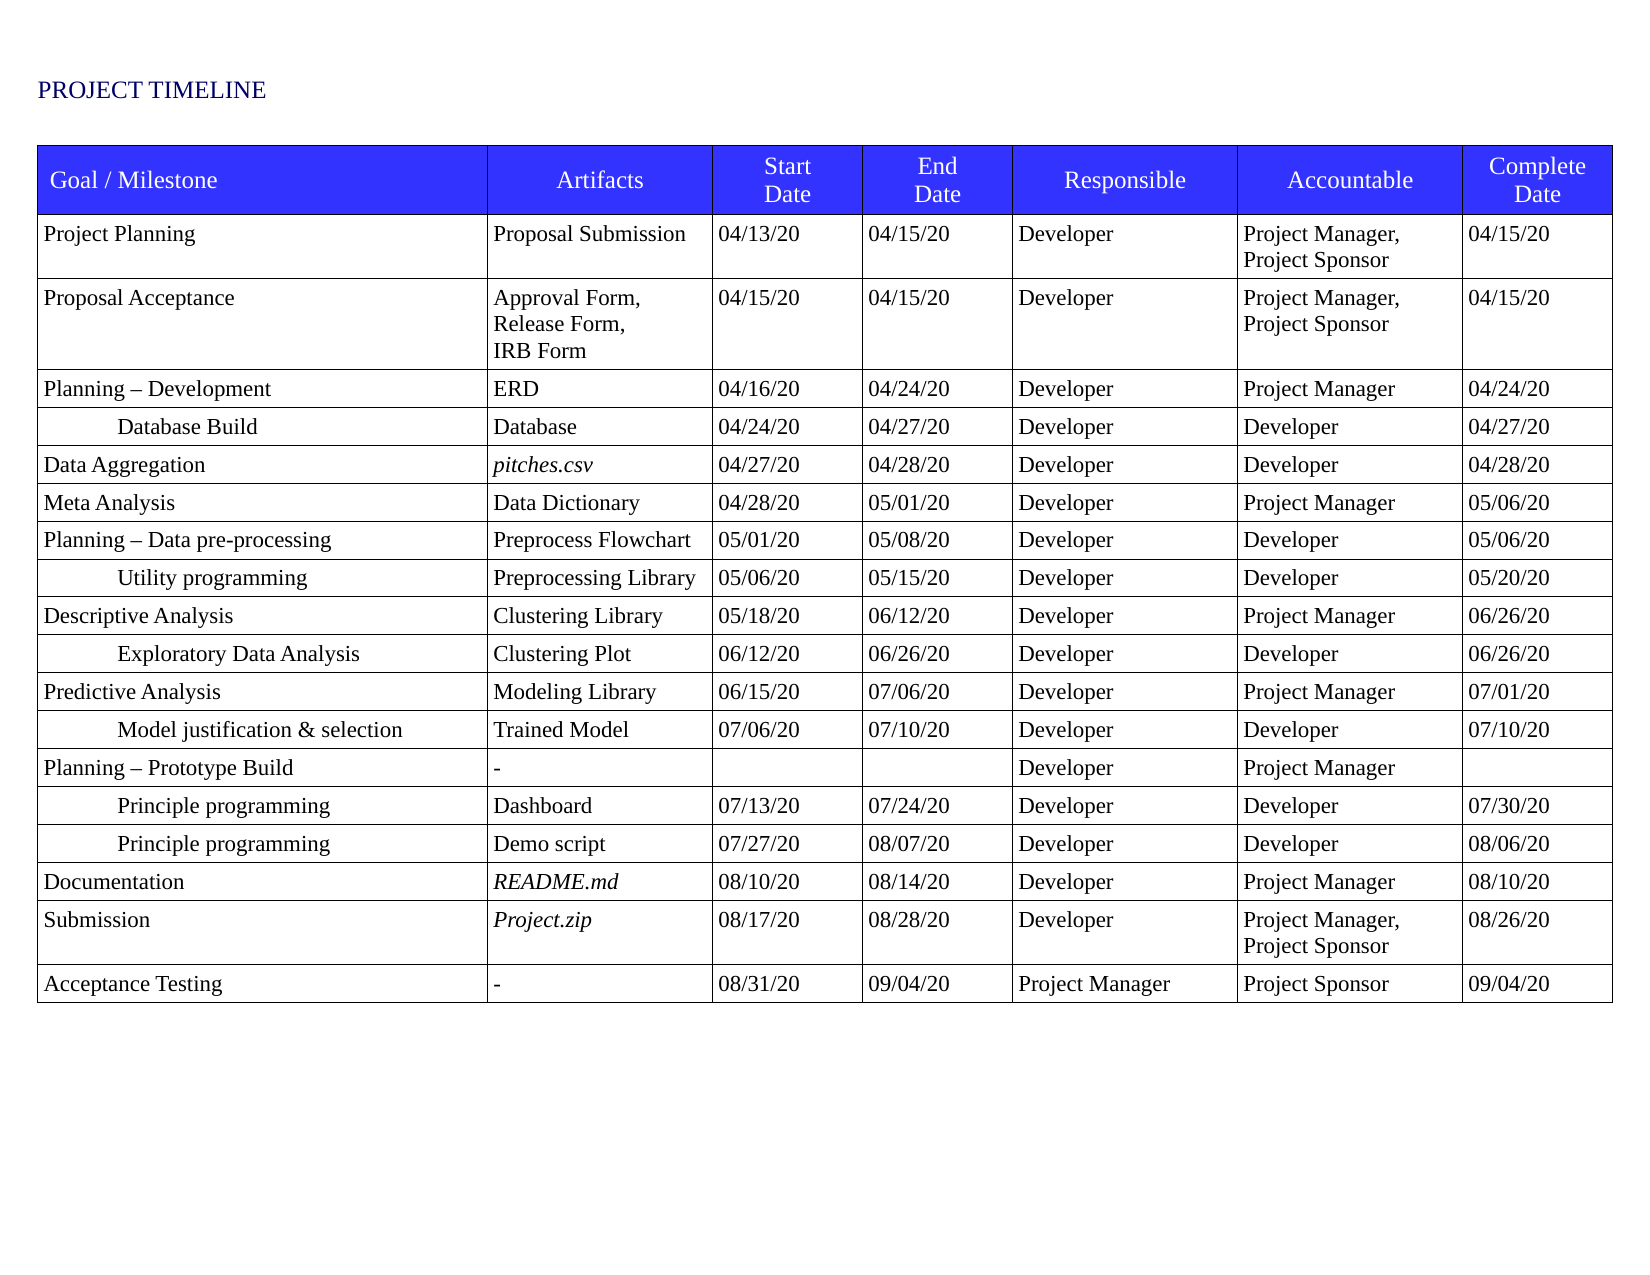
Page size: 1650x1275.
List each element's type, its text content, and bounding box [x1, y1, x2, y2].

table_cell Trained Model [488, 711, 712, 748]
table_cell 09/04/20 [863, 965, 1012, 1002]
table_cell 06/26/20 [1463, 597, 1612, 634]
table_cell Database [488, 408, 712, 445]
table_cell Developer [1013, 673, 1237, 710]
table_cell 07/06/20 [713, 711, 862, 748]
table_cell Project Sponsor [1238, 965, 1462, 1002]
table_cell 07/01/20 [1463, 673, 1612, 710]
table_cell 05/18/20 [713, 597, 862, 634]
table_cell 05/20/20 [1463, 560, 1612, 596]
table_cell 04/13/20 [713, 215, 862, 278]
table_cell 05/08/20 [863, 522, 1012, 558]
table_cell 08/07/20 [863, 825, 1012, 862]
table_cell Developer [1013, 711, 1237, 748]
table_header Complete Date [1463, 146, 1612, 214]
table_cell Developer [1013, 560, 1237, 596]
table_cell Project Manager [1238, 597, 1462, 634]
table_header Accountable [1238, 146, 1462, 214]
table_cell 08/26/20 [1463, 901, 1612, 964]
table_cell Meta Analysis [38, 484, 487, 521]
table_cell 05/01/20 [713, 522, 862, 558]
table_cell Planning – Development [38, 370, 487, 407]
table_cell pitches.csv [488, 446, 712, 483]
table_cell Developer [1238, 787, 1462, 824]
table_cell Project Manager, Project Sponsor [1238, 901, 1462, 964]
table_cell 05/06/20 [1463, 522, 1612, 558]
table_cell Project Manager [1238, 863, 1462, 900]
table_cell 09/04/20 [1463, 965, 1612, 1002]
table_cell 05/01/20 [863, 484, 1012, 521]
table_cell Developer [1013, 408, 1237, 445]
table_cell 06/26/20 [863, 635, 1012, 672]
table_cell Project Manager, Project Sponsor [1238, 279, 1462, 369]
table_cell Project.zip [488, 901, 712, 964]
text PROJECT TIMELINE [37, 75, 1612, 104]
table_cell 04/24/20 [713, 408, 862, 445]
table_cell Developer [1013, 279, 1237, 369]
table_cell - [488, 749, 712, 786]
table_cell Planning – Data pre-processing [38, 522, 487, 558]
table_cell Clustering Plot [488, 635, 712, 672]
table_cell Developer [1013, 635, 1237, 672]
table_cell Project Manager [1238, 749, 1462, 786]
table_cell Model justification & selection [38, 711, 487, 748]
table_cell 08/10/20 [1463, 863, 1612, 900]
table_cell 08/17/20 [713, 901, 862, 964]
table_cell Developer [1238, 446, 1462, 483]
table_cell 06/12/20 [863, 597, 1012, 634]
table_cell 07/10/20 [1463, 711, 1612, 748]
table_cell 04/15/20 [863, 215, 1012, 278]
table_cell README.md [488, 863, 712, 900]
table_cell ERD [488, 370, 712, 407]
table_cell Proposal Acceptance [38, 279, 487, 369]
table_header Goal / Milestone [38, 146, 487, 214]
table_cell Developer [1238, 560, 1462, 596]
table_cell Developer [1013, 446, 1237, 483]
table_cell 07/10/20 [863, 711, 1012, 748]
table_header Artifacts [488, 146, 712, 214]
table_cell [1463, 749, 1612, 786]
table_cell - [488, 965, 712, 1002]
table_cell Documentation [38, 863, 487, 900]
table_cell Project Manager, Project Sponsor [1238, 215, 1462, 278]
table_cell 05/06/20 [713, 560, 862, 596]
table_cell 07/27/20 [713, 825, 862, 862]
table_cell 04/15/20 [1463, 279, 1612, 369]
table_cell Dashboard [488, 787, 712, 824]
table_cell 05/15/20 [863, 560, 1012, 596]
table_cell 04/28/20 [863, 446, 1012, 483]
table_cell Developer [1238, 408, 1462, 445]
table_cell Database Build [38, 408, 487, 445]
table_cell Developer [1013, 370, 1237, 407]
table_cell Planning – Prototype Build [38, 749, 487, 786]
table_cell 07/13/20 [713, 787, 862, 824]
table_cell Modeling Library [488, 673, 712, 710]
table_cell 04/28/20 [1463, 446, 1612, 483]
table_header Start Date [713, 146, 862, 214]
table_cell Developer [1013, 901, 1237, 964]
table_cell Approval Form, Release Form, IRB Form [488, 279, 712, 369]
table_cell Project Manager [1238, 484, 1462, 521]
table_cell [863, 749, 1012, 786]
table_cell Data Dictionary [488, 484, 712, 521]
table_cell 04/15/20 [863, 279, 1012, 369]
table_cell Project Planning [38, 215, 487, 278]
table_cell 04/27/20 [863, 408, 1012, 445]
table_cell 04/24/20 [1463, 370, 1612, 407]
table_cell 04/27/20 [1463, 408, 1612, 445]
table_cell 04/24/20 [863, 370, 1012, 407]
table_cell Proposal Submission [488, 215, 712, 278]
table_cell 07/06/20 [863, 673, 1012, 710]
table_cell 04/16/20 [713, 370, 862, 407]
table_cell Predictive Analysis [38, 673, 487, 710]
table_cell Acceptance Testing [38, 965, 487, 1002]
table_cell Clustering Library [488, 597, 712, 634]
table_header Responsible [1013, 146, 1237, 214]
table_cell 05/06/20 [1463, 484, 1612, 521]
table_cell Utility programming [38, 560, 487, 596]
table_cell Developer [1238, 711, 1462, 748]
table_cell Developer [1013, 825, 1237, 862]
table_cell 06/26/20 [1463, 635, 1612, 672]
table_cell Project Manager [1238, 370, 1462, 407]
table_cell 06/15/20 [713, 673, 862, 710]
table_cell Developer [1238, 635, 1462, 672]
table_cell 08/28/20 [863, 901, 1012, 964]
table_header End Date [863, 146, 1012, 214]
table_cell [713, 749, 862, 786]
table_cell Preprocess Flowchart [488, 522, 712, 558]
table_cell 08/06/20 [1463, 825, 1612, 862]
table_cell Descriptive Analysis [38, 597, 487, 634]
table_cell 08/10/20 [713, 863, 862, 900]
table_cell Developer [1013, 863, 1237, 900]
table_cell Developer [1013, 597, 1237, 634]
table_cell Preprocessing Library [488, 560, 712, 596]
table_cell 04/28/20 [713, 484, 862, 521]
table_cell Developer [1238, 522, 1462, 558]
table_cell Developer [1013, 749, 1237, 786]
table_cell 04/15/20 [713, 279, 862, 369]
table_cell Principle programming [38, 825, 487, 862]
table_cell Exploratory Data Analysis [38, 635, 487, 672]
table_cell 07/30/20 [1463, 787, 1612, 824]
table_cell Submission [38, 901, 487, 964]
table_cell Project Manager [1013, 965, 1237, 1002]
table_cell Project Manager [1238, 673, 1462, 710]
table_cell 06/12/20 [713, 635, 862, 672]
table_cell Developer [1013, 484, 1237, 521]
table_cell 08/31/20 [713, 965, 862, 1002]
table_cell Principle programming [38, 787, 487, 824]
table_cell Developer [1013, 215, 1237, 278]
table_cell Demo script [488, 825, 712, 862]
table_cell 04/15/20 [1463, 215, 1612, 278]
table_cell Developer [1238, 825, 1462, 862]
table_cell Developer [1013, 522, 1237, 558]
table_cell 04/27/20 [713, 446, 862, 483]
table_cell 07/24/20 [863, 787, 1012, 824]
table_cell Data Aggregation [38, 446, 487, 483]
table_cell Developer [1013, 787, 1237, 824]
table_cell 08/14/20 [863, 863, 1012, 900]
